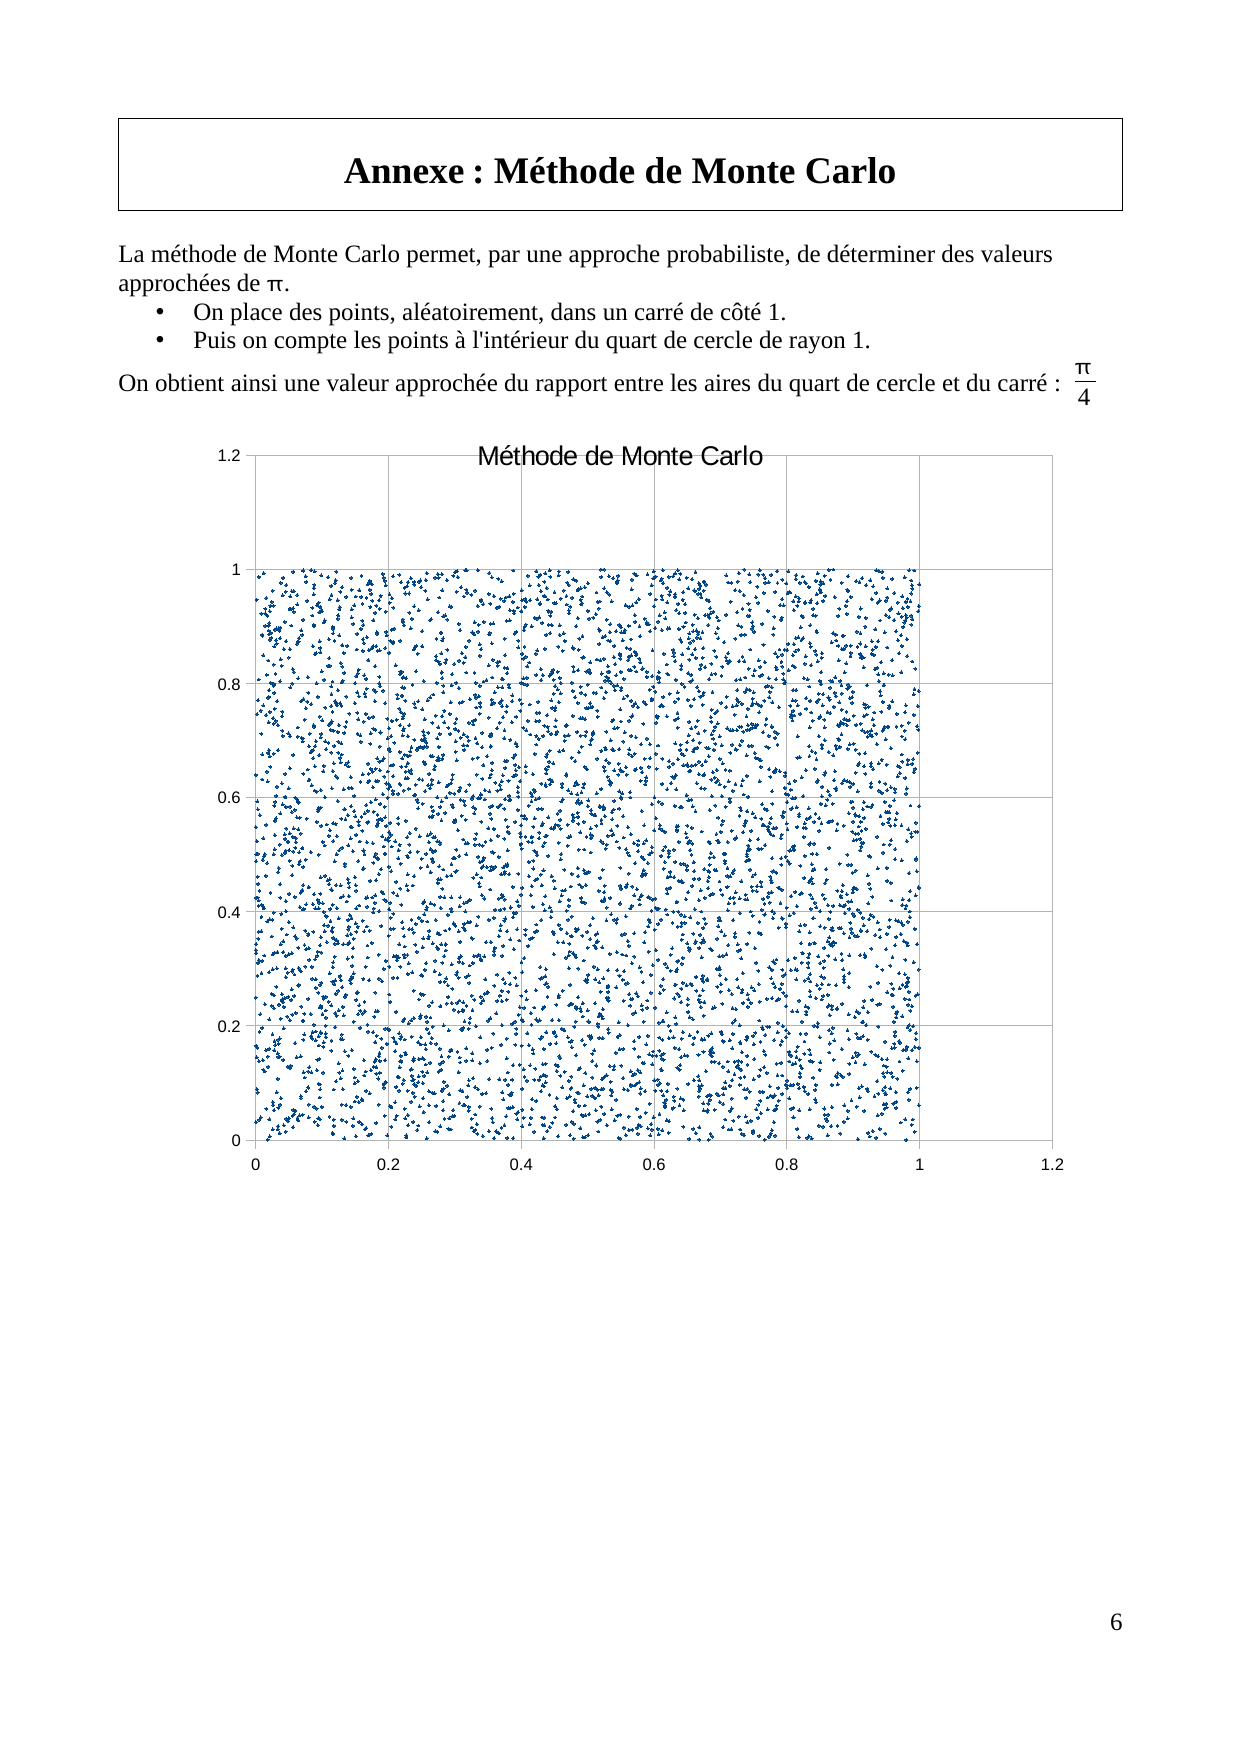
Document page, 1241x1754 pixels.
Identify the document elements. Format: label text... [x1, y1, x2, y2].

text La méthode de Monte Carlo permet, par une approche probabiliste, de déterminer des valeurs approchées de . [118, 239, 1122, 297]
list On place des points, aléatoirement, dans un carré de côté 1. [156, 297, 1122, 325]
text On obtient ainsi une valeur approchée du rapport entre les aires du quart de cercle et du carré : [118, 354, 1122, 411]
list Puis on compte les points à l'intérieur du quart de cercle de rayon 1. [156, 325, 1122, 354]
table_header Annexe : Méthode de Monte Carlo [119, 119, 1122, 210]
